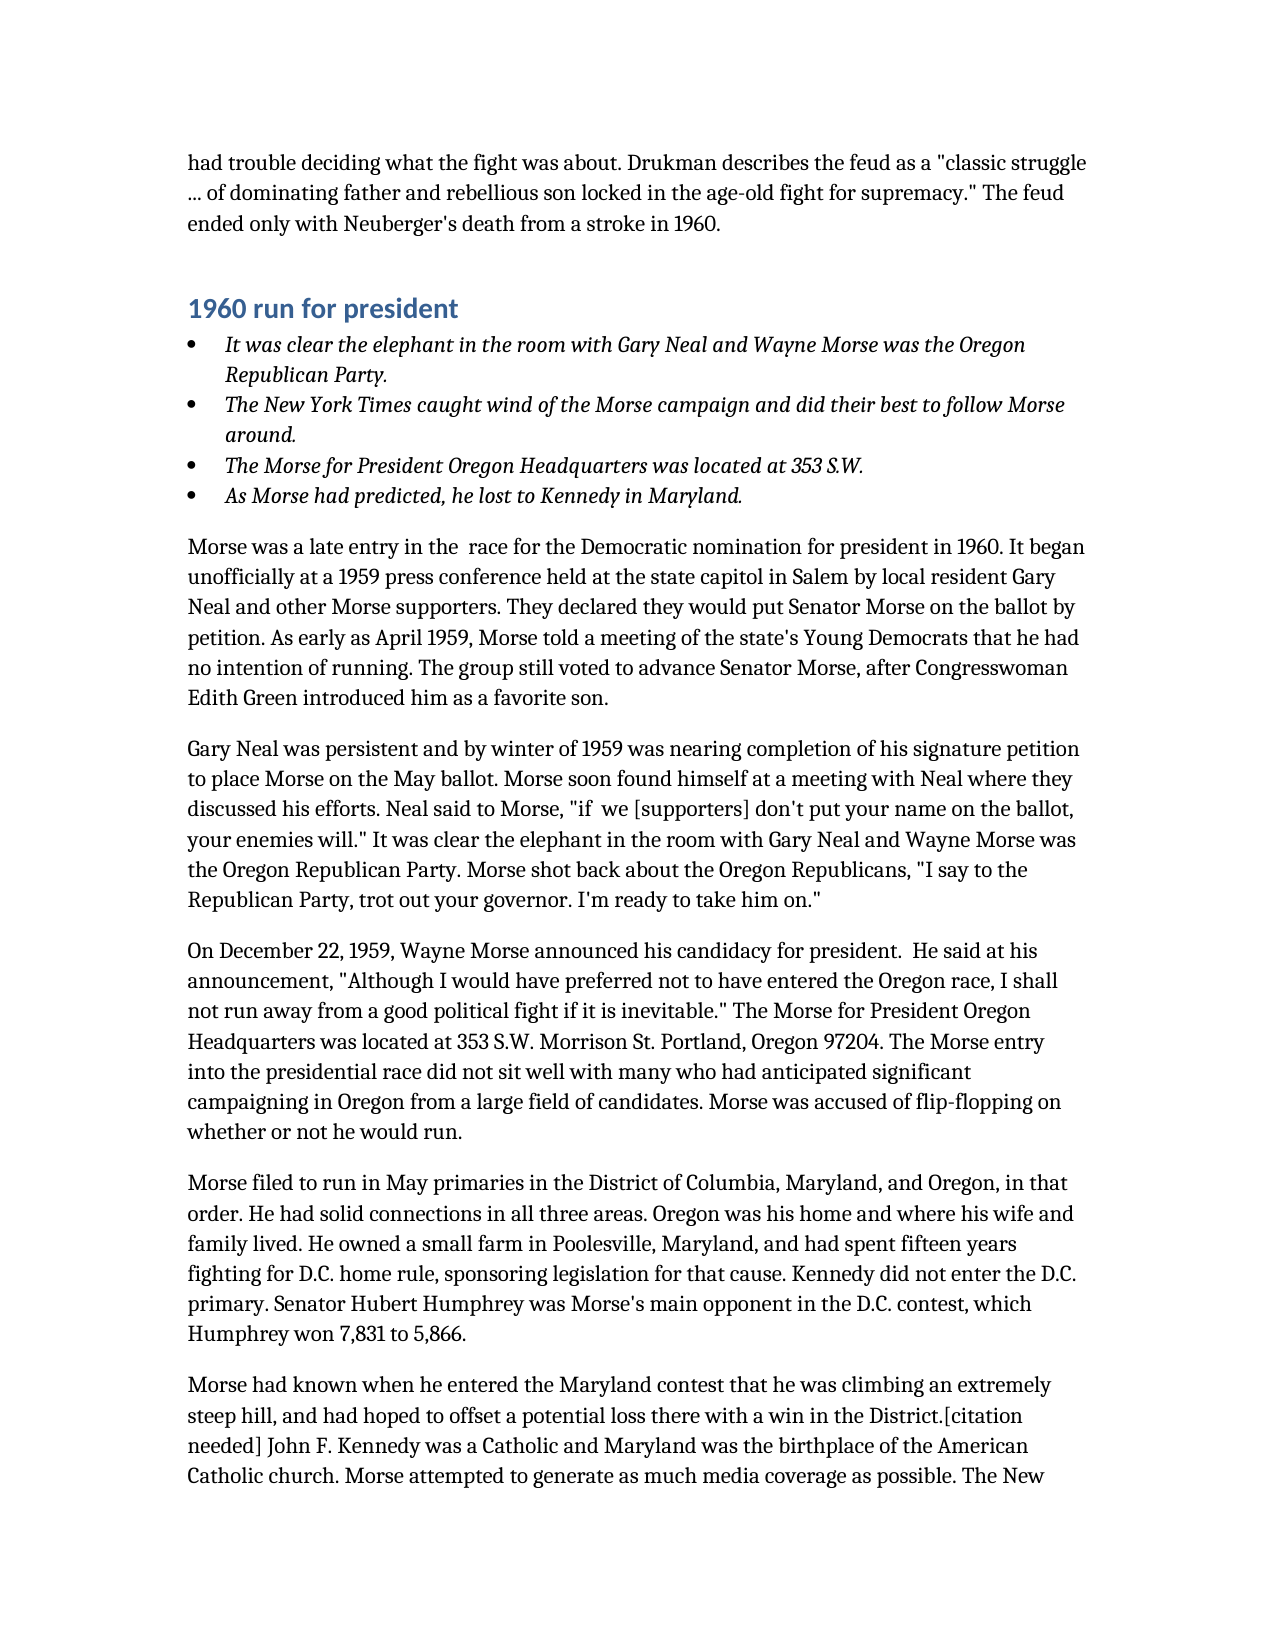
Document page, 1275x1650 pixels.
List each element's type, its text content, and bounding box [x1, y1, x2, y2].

text Morse had known when he entered the Maryland contest that he was climbing an extremely steep hill, and had hoped to offset a potential loss there with a win in the District.[citation needed] John F. Kennedy was a Catholic and Maryland was the birthplace of the American Catholic church. Morse attempted to generate as much media coverage as possible. The New [187, 1372, 1087, 1489]
list As Morse had predicted, he lost to Kennedy in Maryland. [187, 483, 1087, 509]
list It was clear the elephant in the room with Gary Neal and Wayne Morse was the Oregon Republican Party. [187, 332, 1087, 388]
text Morse was a late entry in the race for the Democratic nomination for president in 1960. It began unofficially at a 1959 press conference held at the state capitol in Salem by local resident Gary Neal and other Morse supporters. They declared they would put Senator Morse on the ballot by petition. As early as April 1959, Morse told a meeting of the state's Young Democrats that he had no intention of running. The group still voted to advance Senator Morse, after Congresswoman Edith Green introduced him as a favorite son. [187, 534, 1087, 711]
list The Morse for President Oregon Headquarters was located at 353 S.W. [187, 452, 1087, 479]
text Morse filed to run in May primaries in the District of Columbia, Maryland, and Oregon, in that order. He had solid connections in all three areas. Oregon was his home and where his wife and family lived. He owned a small farm in Poolesville, Maryland, and had spent fifteen years fighting for D.C. home rule, sponsoring legislation for that cause. Kennedy did not enter the D.C. primary. Senator Hubert Humphrey was Morse's main opponent in the D.C. contest, which Humphrey won 7,831 to 5,866. [187, 1170, 1087, 1347]
subtitle 1960 run for president [187, 291, 1087, 326]
text Gary Neal was persistent and by winter of 1959 was nearing completion of his signature petition to place Morse on the May ballot. Morse soon found himself at a meeting with Neal where they discussed his efforts. Neal said to Morse, "if we [supporters] don't put your name on the ballot, your enemies will." It was clear the elephant in the room with Gary Neal and Wayne Morse was the Oregon Republican Party. Morse shot back about the Oregon Republicans, "I say to the Republican Party, trot out your governor. I'm ready to take him on." [187, 736, 1087, 913]
text On December 22, 1959, Wayne Morse announced his candidacy for president. He said at his announcement, "Although I would have preferred not to have entered the Oregon race, I shall not run away from a good political fight if it is inevitable." The Morse for President Oregon Headquarters was located at 353 S.W. Morrison St. Portland, Oregon 97204. The Morse entry into the presidential race did not sit well with many who had anticipated significant campaigning in Oregon from a large field of candidates. Morse was accused of flip-flopping on whether or not he would run. [187, 938, 1087, 1145]
text had trouble deciding what the fight was about. Drukman describes the feud as a "classic struggle ... of dominating father and rebellious son locked in the age-old fight for supremacy." The feud ended only with Neuberger's death from a stroke in 1960. [187, 150, 1087, 237]
list The New York Times caught wind of the Morse campaign and did their best to follow Morse around. [187, 392, 1087, 448]
